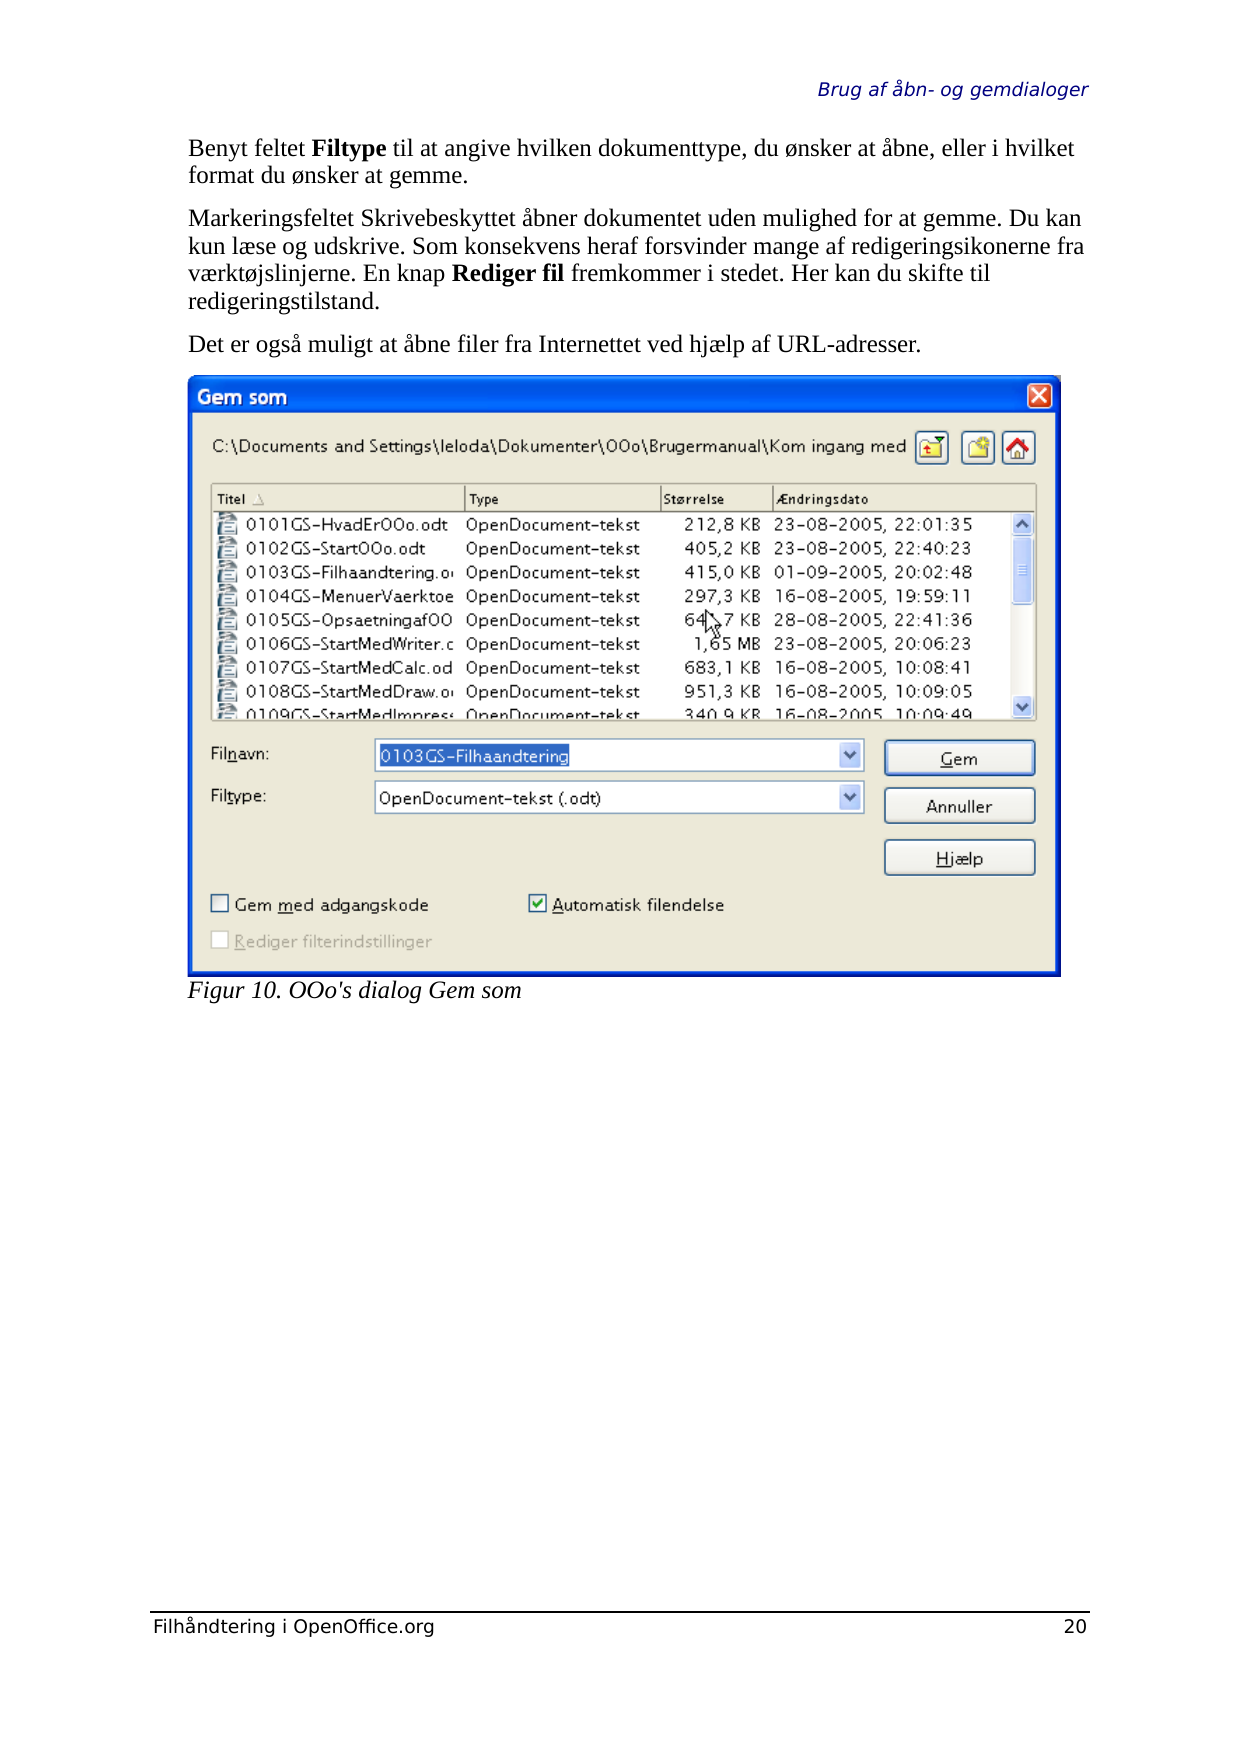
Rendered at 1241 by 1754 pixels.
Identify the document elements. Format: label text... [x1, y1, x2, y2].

text Markeringsfeltet Skrivebeskyttet åbner dokumentet uden mulighed for at gemme. Du kan kun læse og udskrive. Som konsekvens heraf forsvinder mange af redigeringsikonerne fra værktøjslinjerne. En knap Rediger fil fremkommer i stedet. Her kan du skifte til redigeringstilstand. [188, 204, 1090, 315]
picture [187, 375, 1061, 977]
text Det er også muligt at åbne filer fra Internettet ved hjælp af URL-adresser. [188, 330, 1090, 357]
text Figur 10. OOo's dialog Gem som [187, 977, 1061, 1004]
text Benyt feltet Filtype til at angive hvilken dokumenttype, du ønsker at åbne, eller i hvilket format du ønsker at gemme. [188, 134, 1090, 189]
